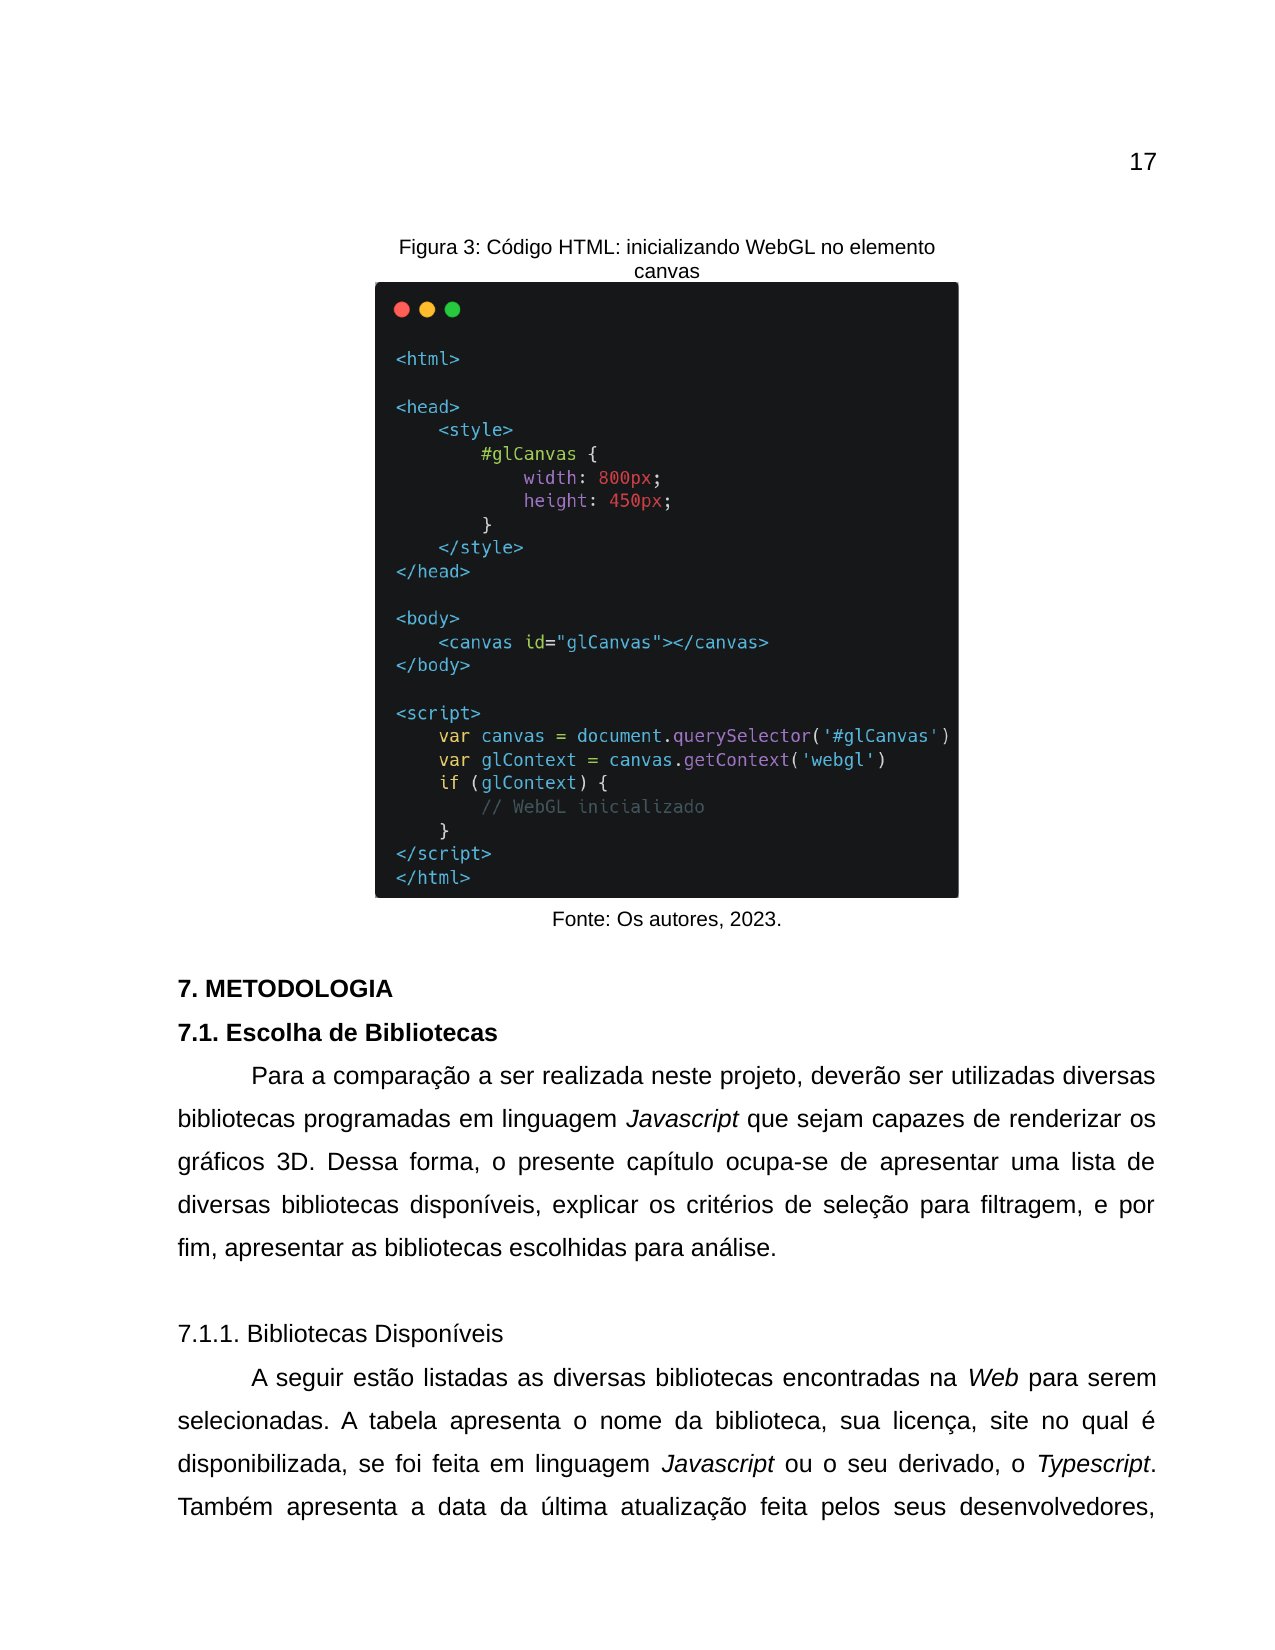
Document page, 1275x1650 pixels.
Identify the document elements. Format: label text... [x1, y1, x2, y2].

text Figura 3: Código HTML: inicializando WebGL no elemento canvas [375, 235, 959, 282]
text Para a comparação a ser realizada neste projeto, deverão ser utilizadas diversas bibliotecas programadas em linguagem Javascript que sejam capazes de renderizar os gráficos 3D. Dessa forma, o presente capítulo ocupa-se de apresentar uma lista de diversas bibliotecas disponíveis, explicar os critérios de seleção para filtragem, e por fim, apresentar as bibliotecas escolhidas para análise. [177, 1061, 1157, 1262]
picture [375, 282, 959, 898]
text Fonte: Os autores, 2023. [177, 907, 1157, 931]
subtitle 7. METODOLOGIA [177, 974, 1157, 1003]
subtitle 7.1. Escolha de Bibliotecas [177, 1017, 1157, 1046]
text A seguir estão listadas as diversas bibliotecas encontradas na Web para serem selecionadas. A tabela apresenta o nome da biblioteca, sua licença, site no qual é disponibilizada, se foi feita em linguagem Javascript ou o seu derivado, o Typescript. Também apresenta a data da última atualização feita pelos seus desenvolvedores, [177, 1362, 1157, 1521]
subtitle 7.1.1. Bibliotecas Disponíveis [177, 1319, 1157, 1348]
